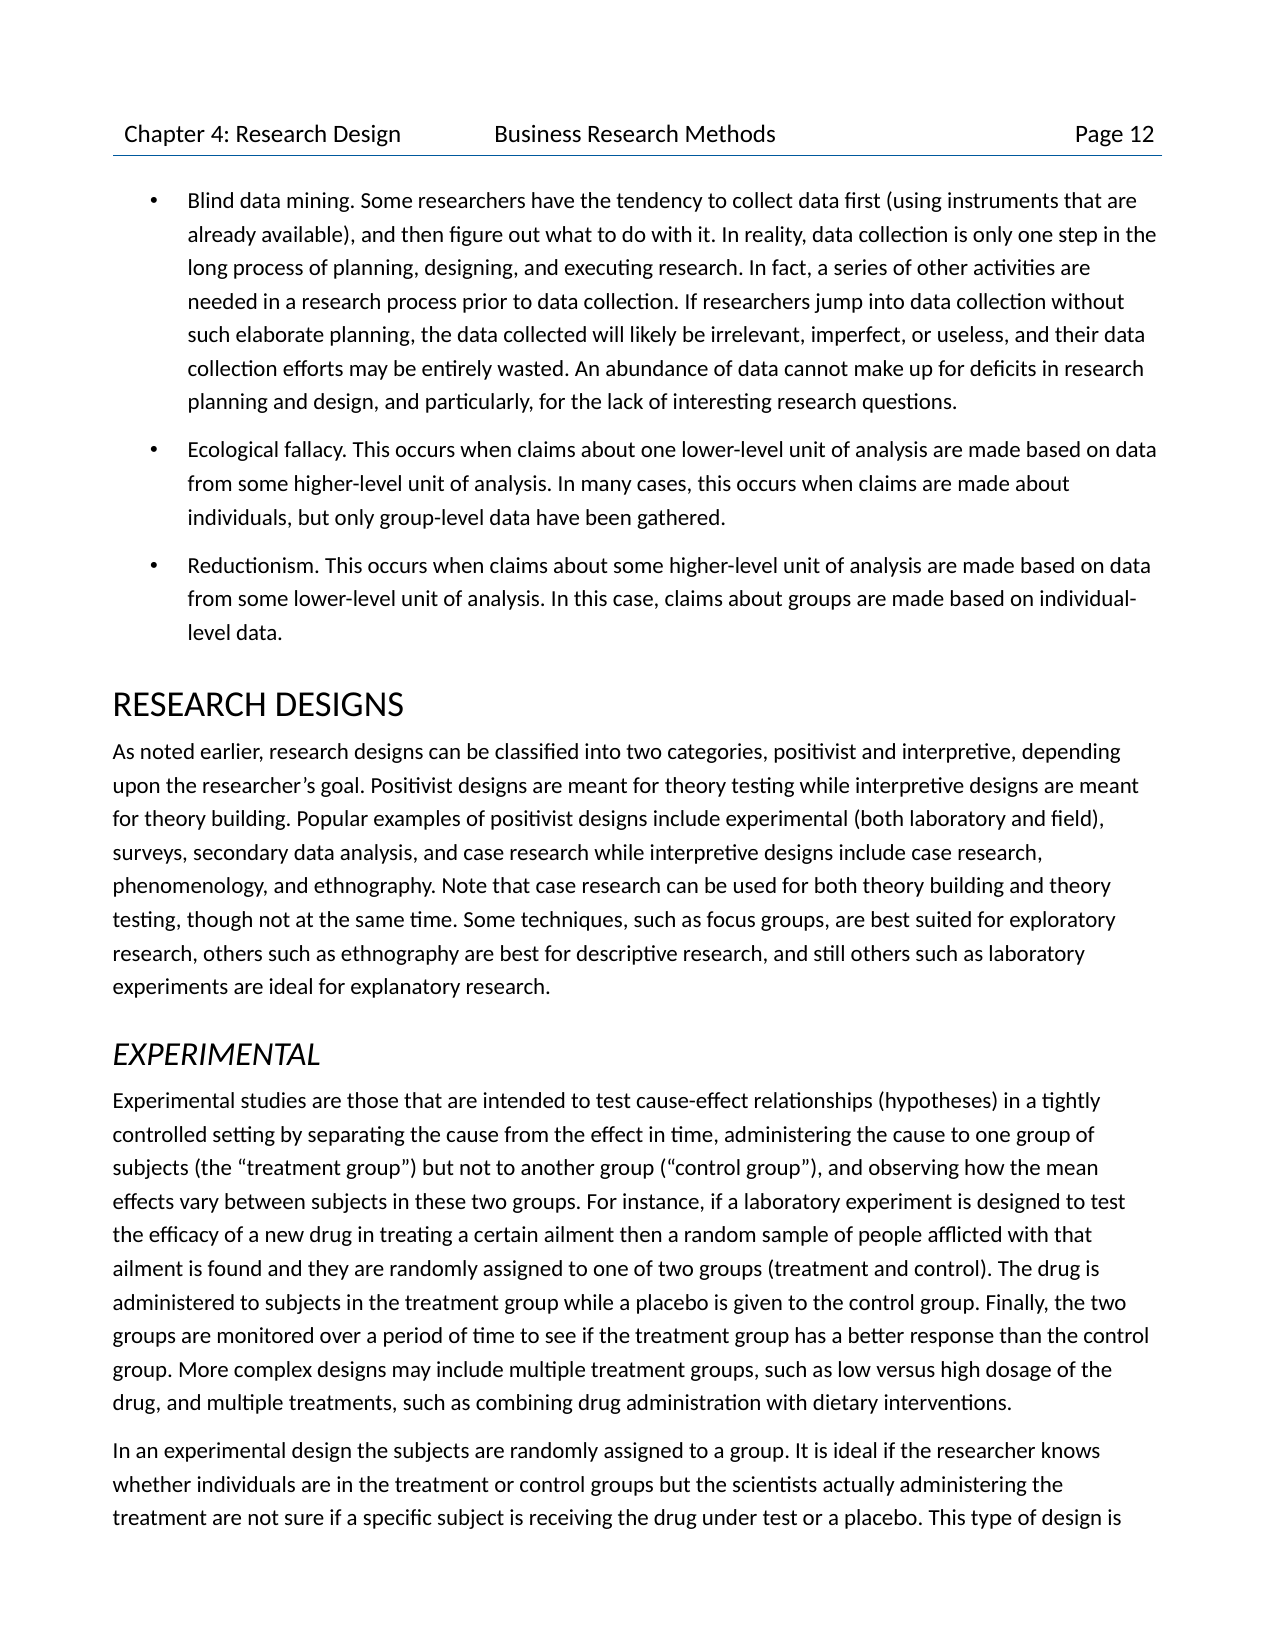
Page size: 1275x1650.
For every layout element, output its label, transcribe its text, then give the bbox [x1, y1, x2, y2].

list Ecological fallacy. This occurs when claims about one lower-level unit of analysis are made based on data from some higher-level unit of analysis. In many cases, this occurs when claims are made about individuals, but only group-level data have been gathered. [150, 436, 1162, 531]
list Reductionism. This occurs when claims about some higher-level unit of analysis are made based on data from some lower-level unit of analysis. In this case, claims about groups are made based on individual-level data. [150, 551, 1162, 646]
text In an experimental design the subjects are randomly assigned to a group. It is ideal if the researcher knows whether individuals are in the treatment or control groups but the scientists actually administering the treatment are not sure if a specific subject is receiving the drug under test or a placebo. This type of design is [112, 1436, 1162, 1531]
subtitle Research Designs [112, 681, 1162, 725]
list Blind data mining. Some researchers have the tendency to collect data first (using instruments that are already available), and then figure out what to do with it. In reality, data collection is only one step in the long process of planning, designing, and executing research. In fact, a series of other activities are needed in a research process prior to data collection. If researchers jump into data collection without such elaborate planning, the data collected will likely be irrelevant, imperfect, or useless, and their data collection efforts may be entirely wasted. An abundance of data cannot make up for deficits in research planning and design, and particularly, for the lack of interesting research questions. [150, 186, 1162, 415]
text Experimental studies are those that are intended to test cause-effect relationships (hypotheses) in a tightly controlled setting by separating the cause from the effect in time, administering the cause to one group of subjects (the “treatment group”) but not to another group (“control group”), and observing how the mean effects vary between subjects in these two groups. For instance, if a laboratory experiment is designed to test the efficacy of a new drug in treating a certain ailment then a random sample of people afflicted with that ailment is found and they are randomly assigned to one of two groups (treatment and control). The drug is administered to subjects in the treatment group while a placebo is given to the control group. Finally, the two groups are monitored over a period of time to see if the treatment group has a better response than the control group. More complex designs may include multiple treatment groups, such as low versus high dosage of the drug, and multiple treatments, such as combining drug administration with dietary interventions. [112, 1086, 1162, 1416]
subtitle Experimental [112, 1033, 1162, 1074]
text As noted earlier, research designs can be classified into two categories, positivist and interpretive, depending upon the researcher’s goal. Positivist designs are meant for theory testing while interpretive designs are meant for theory building. Popular examples of positivist designs include experimental (both laboratory and field), surveys, secondary data analysis, and case research while interpretive designs include case research, phenomenology, and ethnography. Note that case research can be used for both theory building and theory testing, though not at the same time. Some techniques, such as focus groups, are best suited for exploratory research, others such as ethnography are best for descriptive research, and still others such as laboratory experiments are ideal for explanatory research. [112, 737, 1162, 1000]
